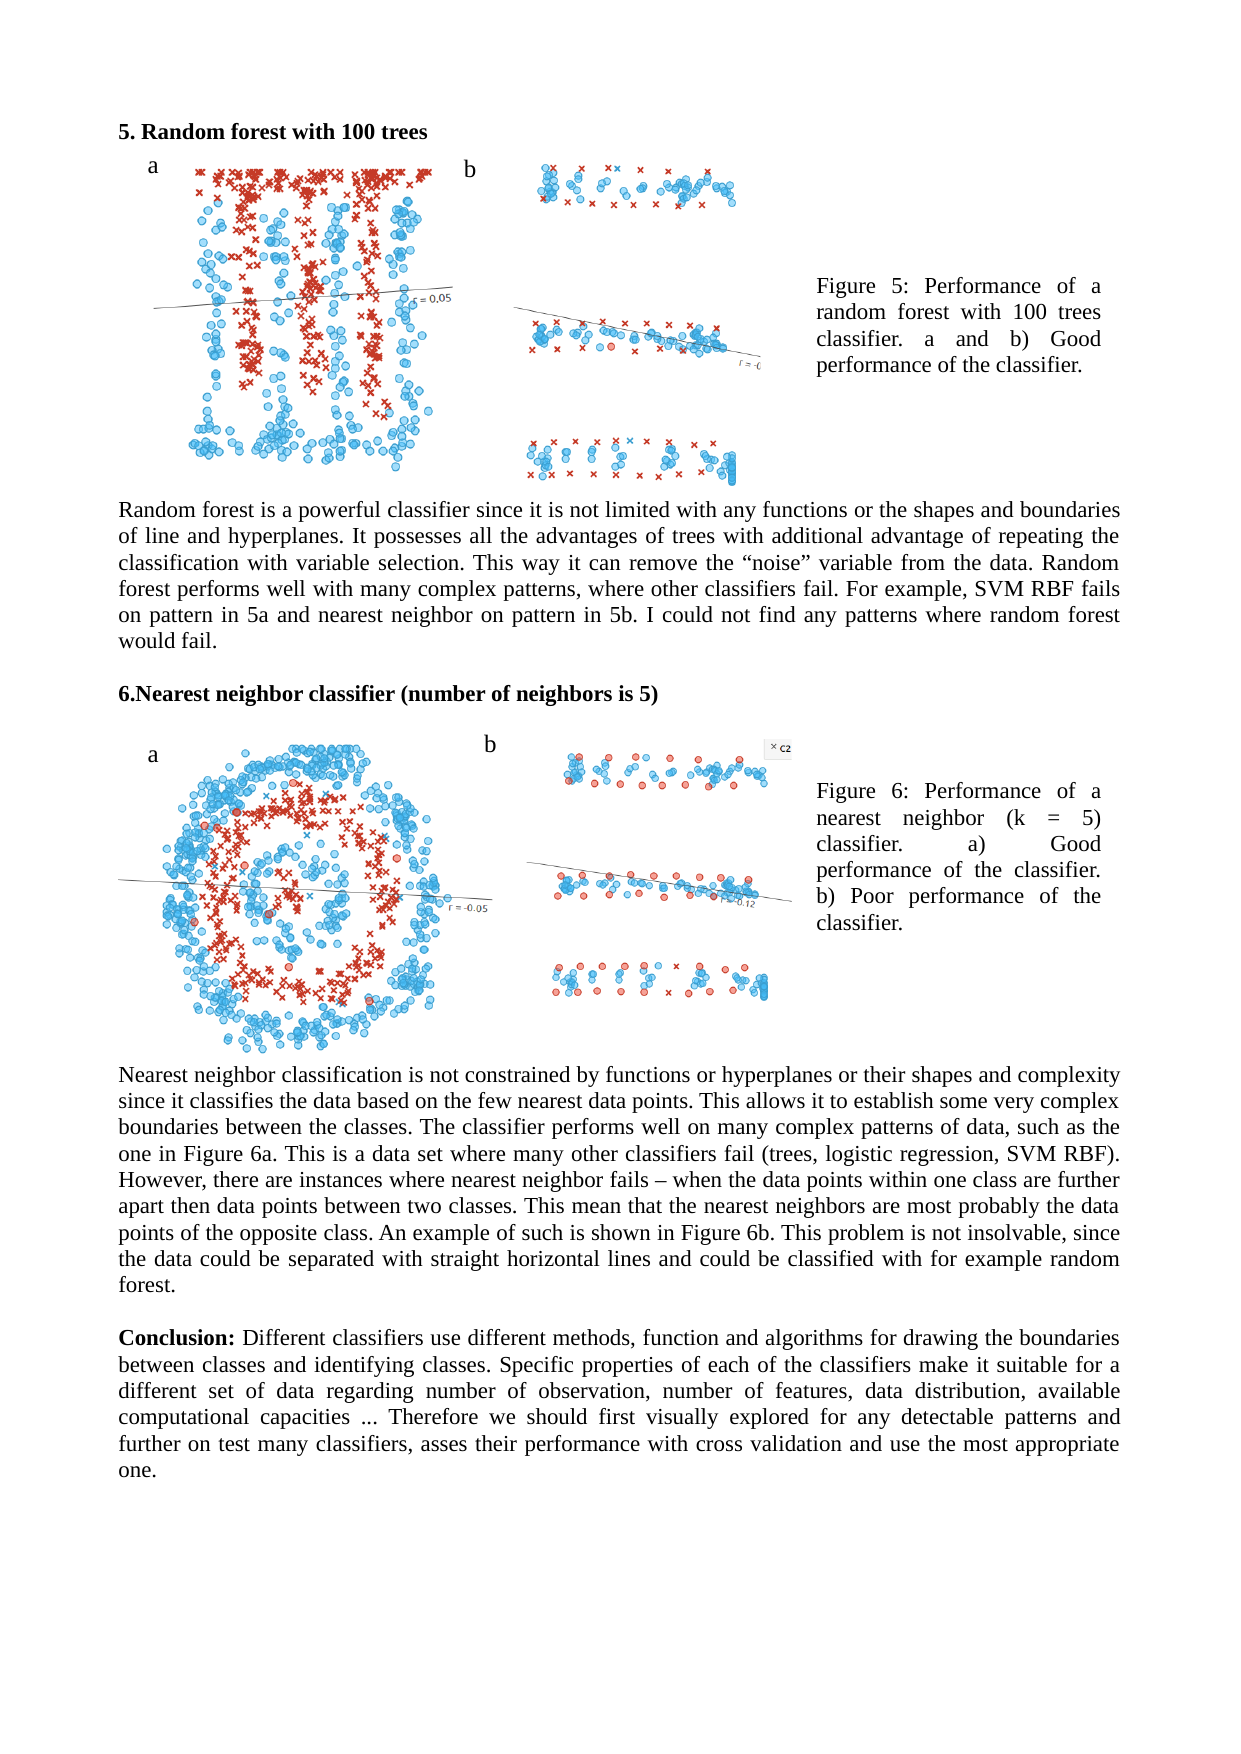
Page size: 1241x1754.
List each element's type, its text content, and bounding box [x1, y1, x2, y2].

picture [513, 153, 761, 492]
picture [118, 729, 493, 1061]
picture [526, 739, 792, 1021]
text Random forest is a powerful classifier since it is not limited with any functions or the shapes and boundaries of line and hyperplanes. It possesses all the advantages of trees with additional advantage of repeating the classification with variable selection. This way it can remove the “noise” variable from the data. Random forest performs well with many complex patterns, where other classifiers fail. For example, SVM RBF fails on pattern in 5a and nearest neighbor on pattern in 5b. I could not find any patterns where random forest would fail. [118, 144, 1122, 654]
picture [153, 147, 453, 496]
picture [488, 742, 493, 751]
text 5. Random forest with 100 trees [118, 118, 1122, 144]
text Nearest neighbor classification is not constrained by functions or hyperplanes or their shapes and complexity since it classifies the data based on the few nearest data points. This allows it to establish some very complex boundaries between the classes. The classifier performs well on many complex patterns of data, such as the one in Figure 6a. This is a data set where many other classifiers fail (trees, logistic regression, SVM RBF). However, there are instances where nearest neighbor fails – when the data points within one class are further apart then data points between two classes. This mean that the nearest neighbors are most probably the data points of the opposite class. An example of such is shown in Figure 6b. This problem is not insolvable, since the data could be separated with straight horizontal lines and could be classified with for example random forest. [118, 707, 1122, 1298]
text 6.Nearest neighbor classifier (number of neighbors is 5) [118, 680, 1122, 707]
text Conclusion: Different classifiers use different methods, function and algorithms for drawing the boundaries between classes and identifying classes. Specific properties of each of the classifiers make it suitable for a different set of data regarding number of observation, number of features, data distribution, available computational capacities ... Therefore we should first visually explored for any detectable patterns and further on test many classifiers, asses their performance with cross validation and use the most appropriate one. [118, 1324, 1122, 1482]
